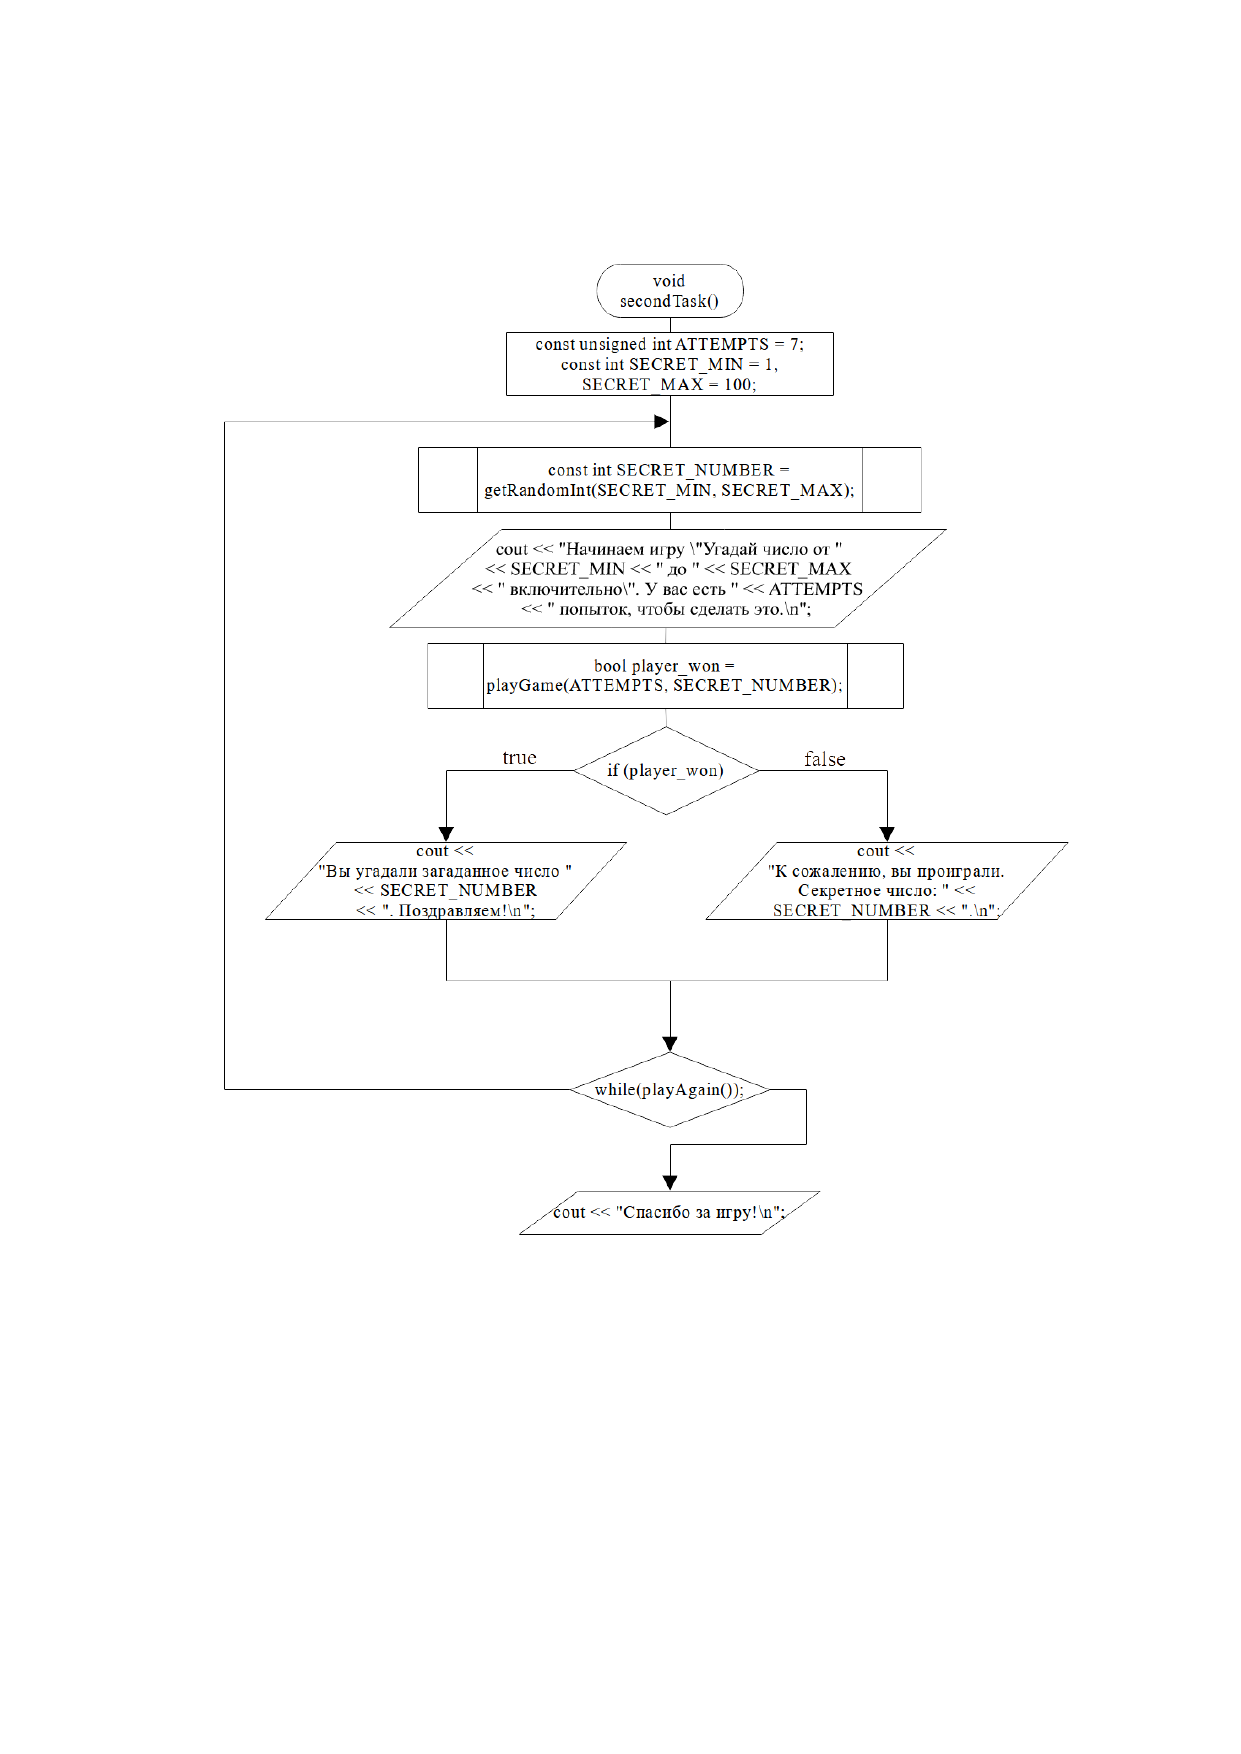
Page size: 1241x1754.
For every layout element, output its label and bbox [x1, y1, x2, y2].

picture [118, 118, 1123, 1539]
